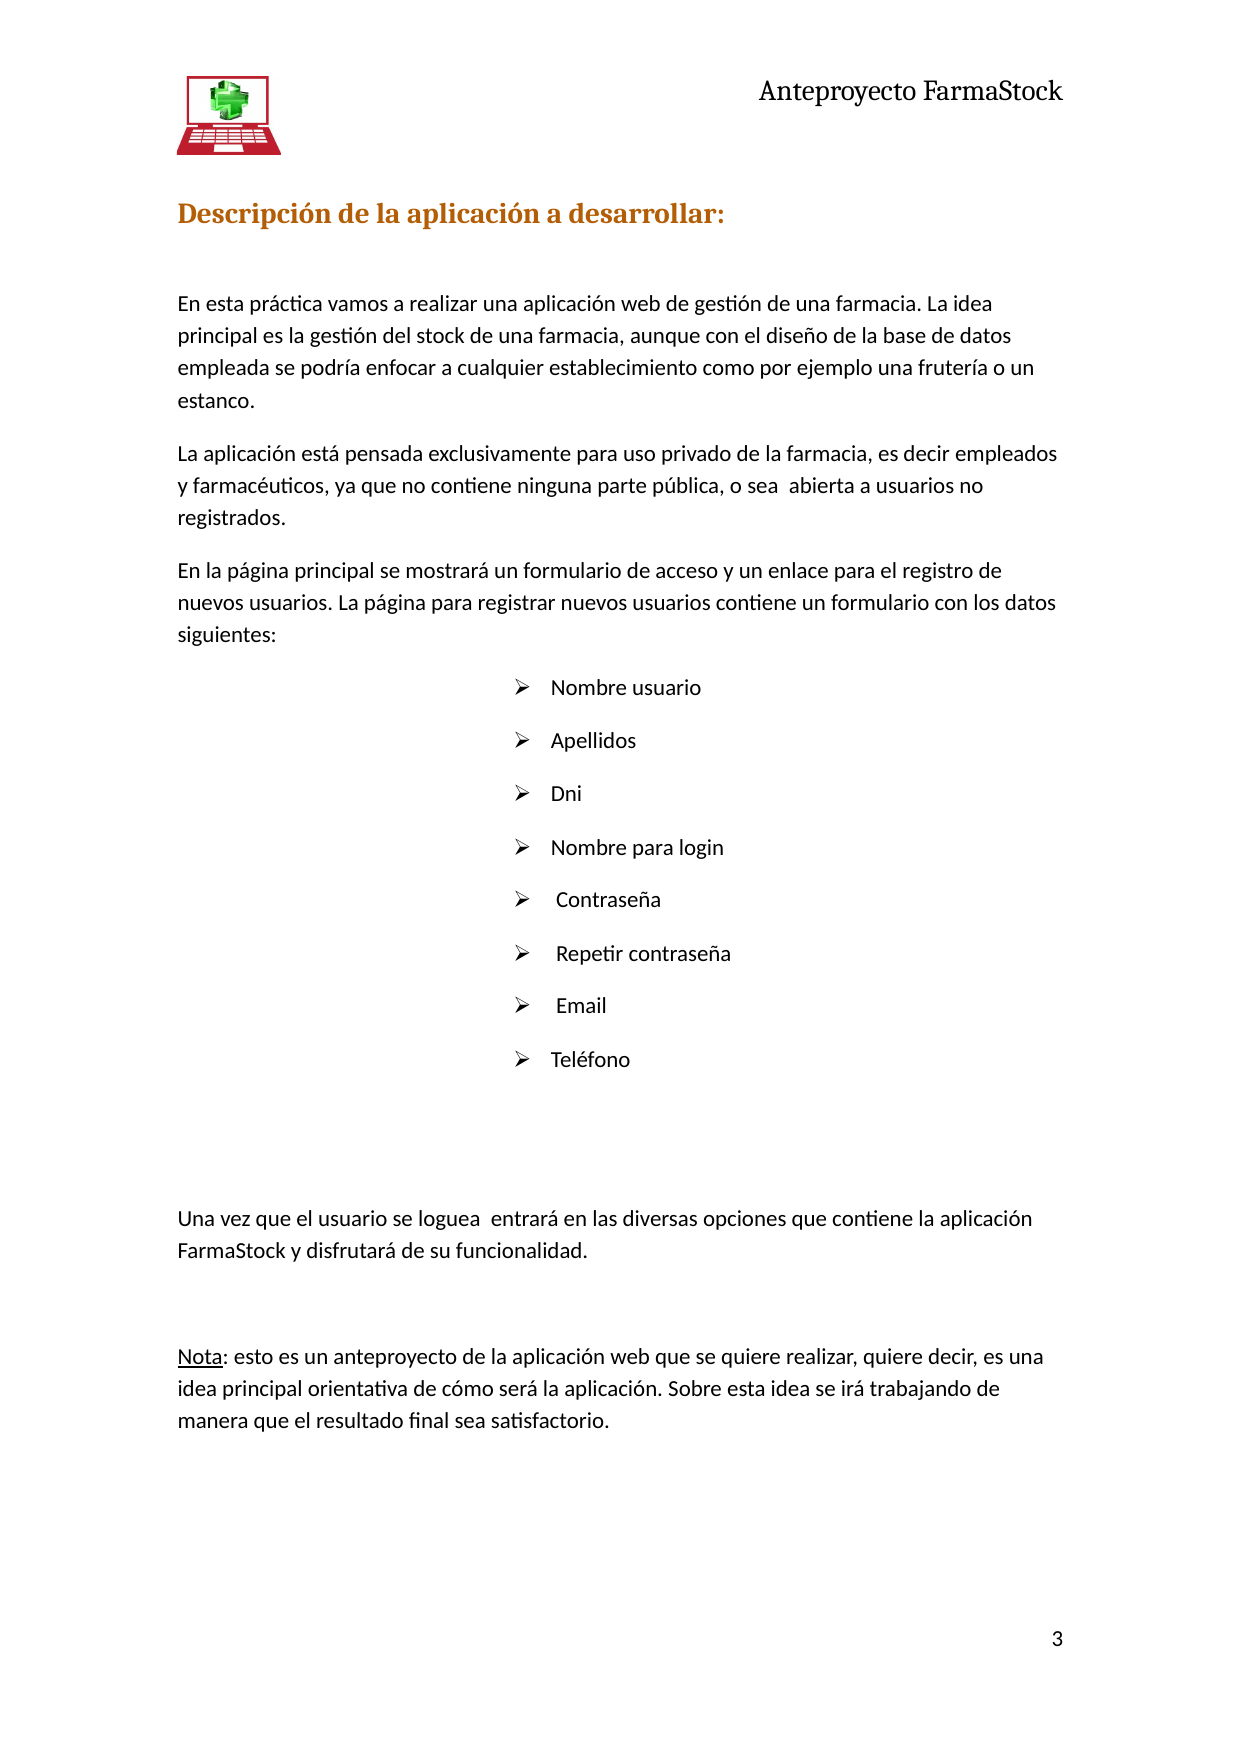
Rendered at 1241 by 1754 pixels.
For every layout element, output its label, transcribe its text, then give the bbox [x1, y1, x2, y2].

list Email [513, 992, 1063, 1020]
text La aplicación está pensada exclusivamente para uso privado de la farmacia, es decir empleados y farmacéuticos, ya que no contiene ninguna parte pública, o sea abierta a usuarios no registrados. [177, 439, 1063, 531]
list Nombre para login [513, 833, 1063, 861]
picture [176, 76, 281, 155]
list Nombre usuario [513, 673, 1063, 702]
text Una vez que el usuario se loguea entrará en las diversas opciones que contiene la aplicación FarmaStock y disfrutará de su funcionalidad. [177, 1204, 1063, 1264]
list Apellidos [513, 727, 1063, 754]
text En esta práctica vamos a realizar una aplicación web de gestión de una farmacia. La idea principal es la gestión del stock de una farmacia, aunque con el diseño de la base de datos empleada se podría enfocar a cualquier establecimiento como por ejemplo una frutería o un estanco. [177, 289, 1063, 414]
text Nota: esto es un anteproyecto de la aplicación web que se quiere realizar, quiere decir, es una idea principal orientativa de cómo será la aplicación. Sobre esta idea se irá trabajando de manera que el resultado final sea satisfactorio. [177, 1342, 1063, 1434]
list Repetir contraseña [513, 939, 1063, 967]
list Contraseña [513, 886, 1063, 914]
list Teléfono [513, 1045, 1063, 1073]
text En la página principal se mostrará un formulario de acceso y un enlace para el registro de nuevos usuarios. La página para registrar nuevos usuarios contiene un formulario con los datos siguientes: [177, 556, 1063, 648]
subtitle Descripción de la aplicación a desarrollar: [177, 198, 1063, 231]
list Dni [513, 779, 1063, 808]
